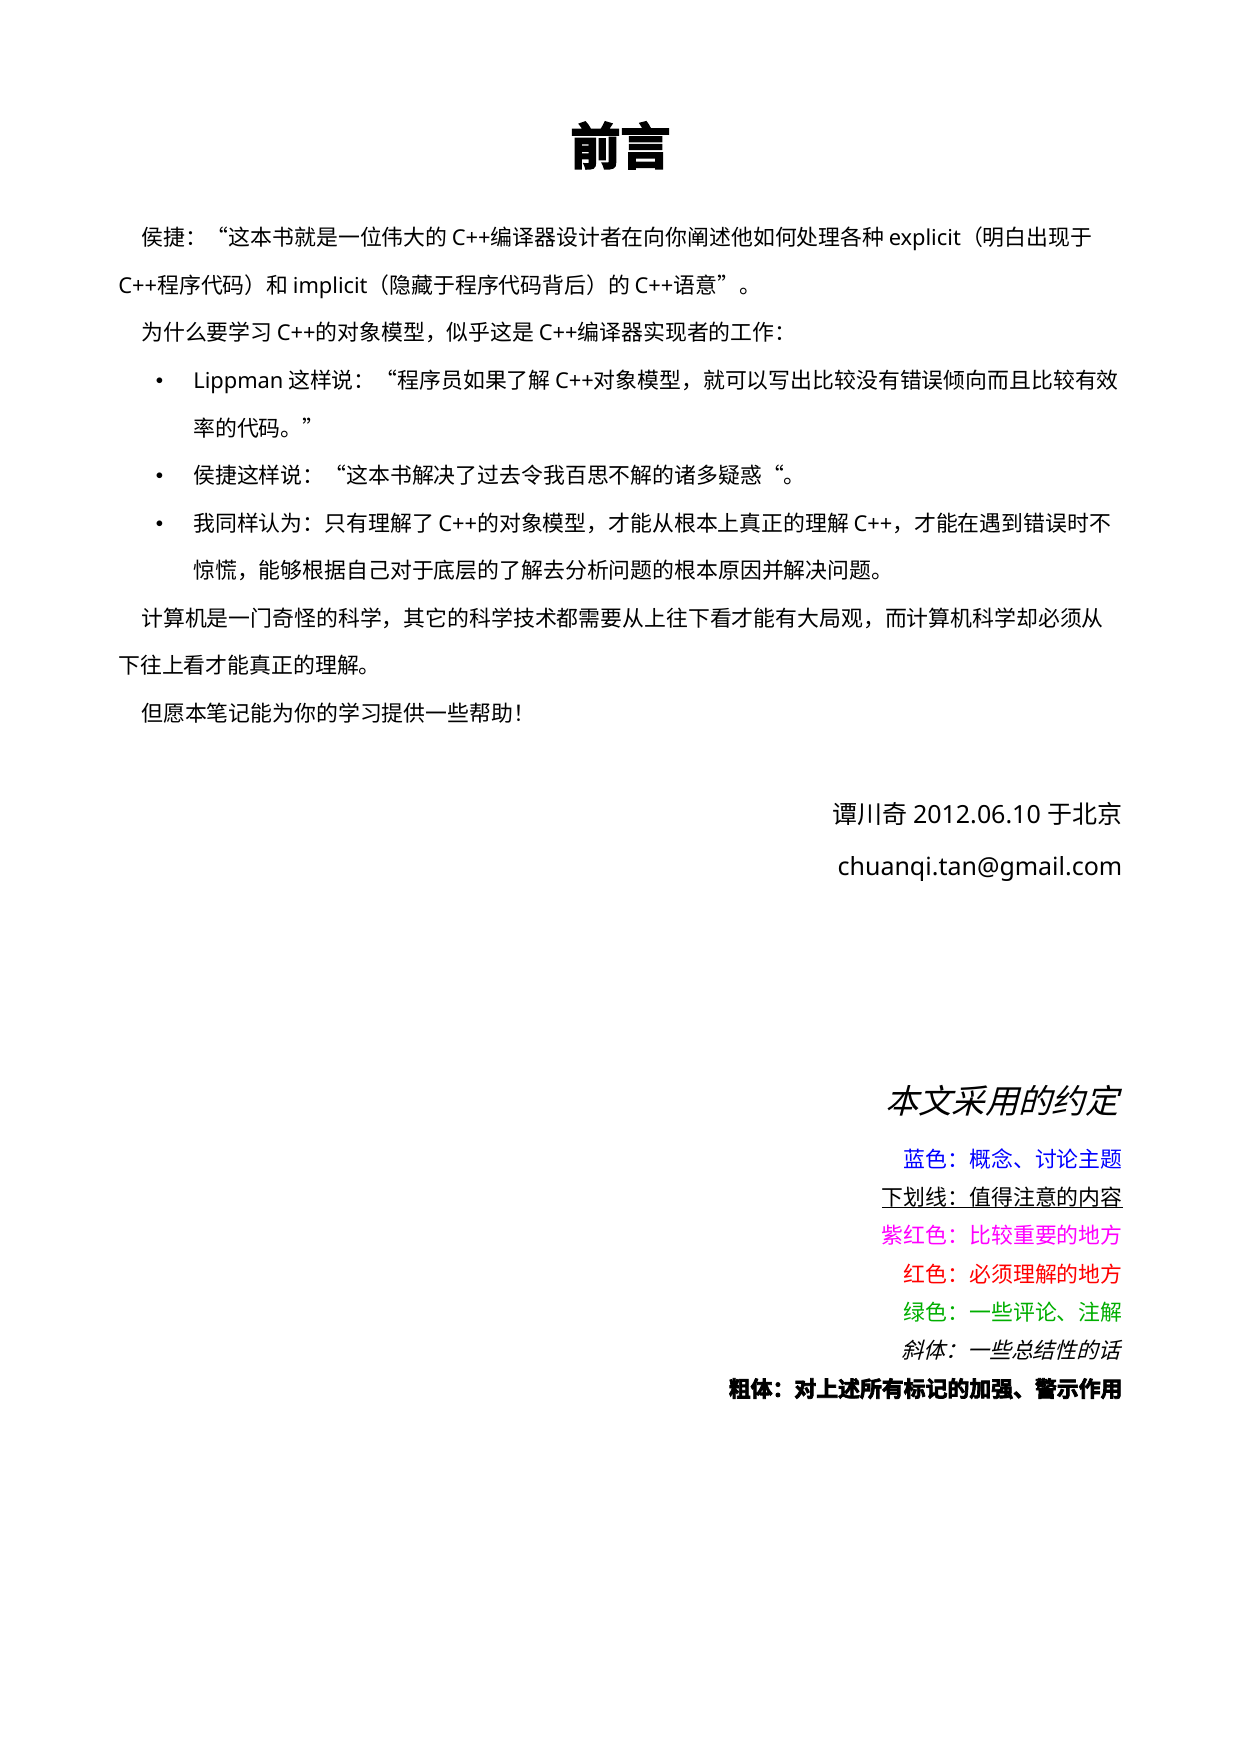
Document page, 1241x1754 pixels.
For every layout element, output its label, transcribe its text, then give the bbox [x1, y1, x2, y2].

text 蓝色：概念、讨论主题 [118, 1147, 1122, 1173]
text 前言 [118, 118, 1122, 176]
text 绿色：一些评论、注解 [118, 1300, 1122, 1326]
text 谭川奇 2012.06.10 于北京 [118, 794, 1122, 831]
text 红色：必须理解的地方 [118, 1262, 1122, 1287]
text 下划线：值得注意的内容 [118, 1185, 1122, 1211]
text 紫红色：比较重要的地方 [118, 1223, 1122, 1249]
text 为什么要学习C++的对象模型，似乎这是C++编译器实现者的工作： [118, 315, 1122, 347]
text 侯捷：“这本书就是一位伟大的C++编译器设计者在向你阐述他如何处理各种explicit（明白出现于C++程序代码）和implicit（隐藏于程序代码背后）的C++语意”。 [118, 220, 1122, 299]
text 但愿本笔记能为你的学习提供一些帮助！ [118, 696, 1122, 727]
list Lippman这样说：“程序员如果了解C++对象模型，就可以写出比较没有错误倾向而且比较有效率的代码。” [156, 363, 1122, 442]
list 侯捷这样说：“这本书解决了过去令我百思不解的诸多疑惑“。 [156, 458, 1122, 490]
text 计算机是一门奇怪的科学，其它的科学技术都需要从上往下看才能有大局观，而计算机科学却必须从下往上看才能真正的理解。 [118, 601, 1122, 680]
text 粗体：对上述所有标记的加强、警示作用 [118, 1376, 1122, 1402]
text 本文采用的约定 [118, 1075, 1122, 1123]
list 我同样认为：只有理解了C++的对象模型，才能从根本上真正的理解C++，才能在遇到错误时不惊慌，能够根据自己对于底层的了解去分析问题的根本原因并解决问题。 [156, 506, 1122, 585]
text chuanqi.tan@gmail.com [118, 849, 1122, 883]
text 斜体：一些总结性的话 [118, 1338, 1122, 1364]
